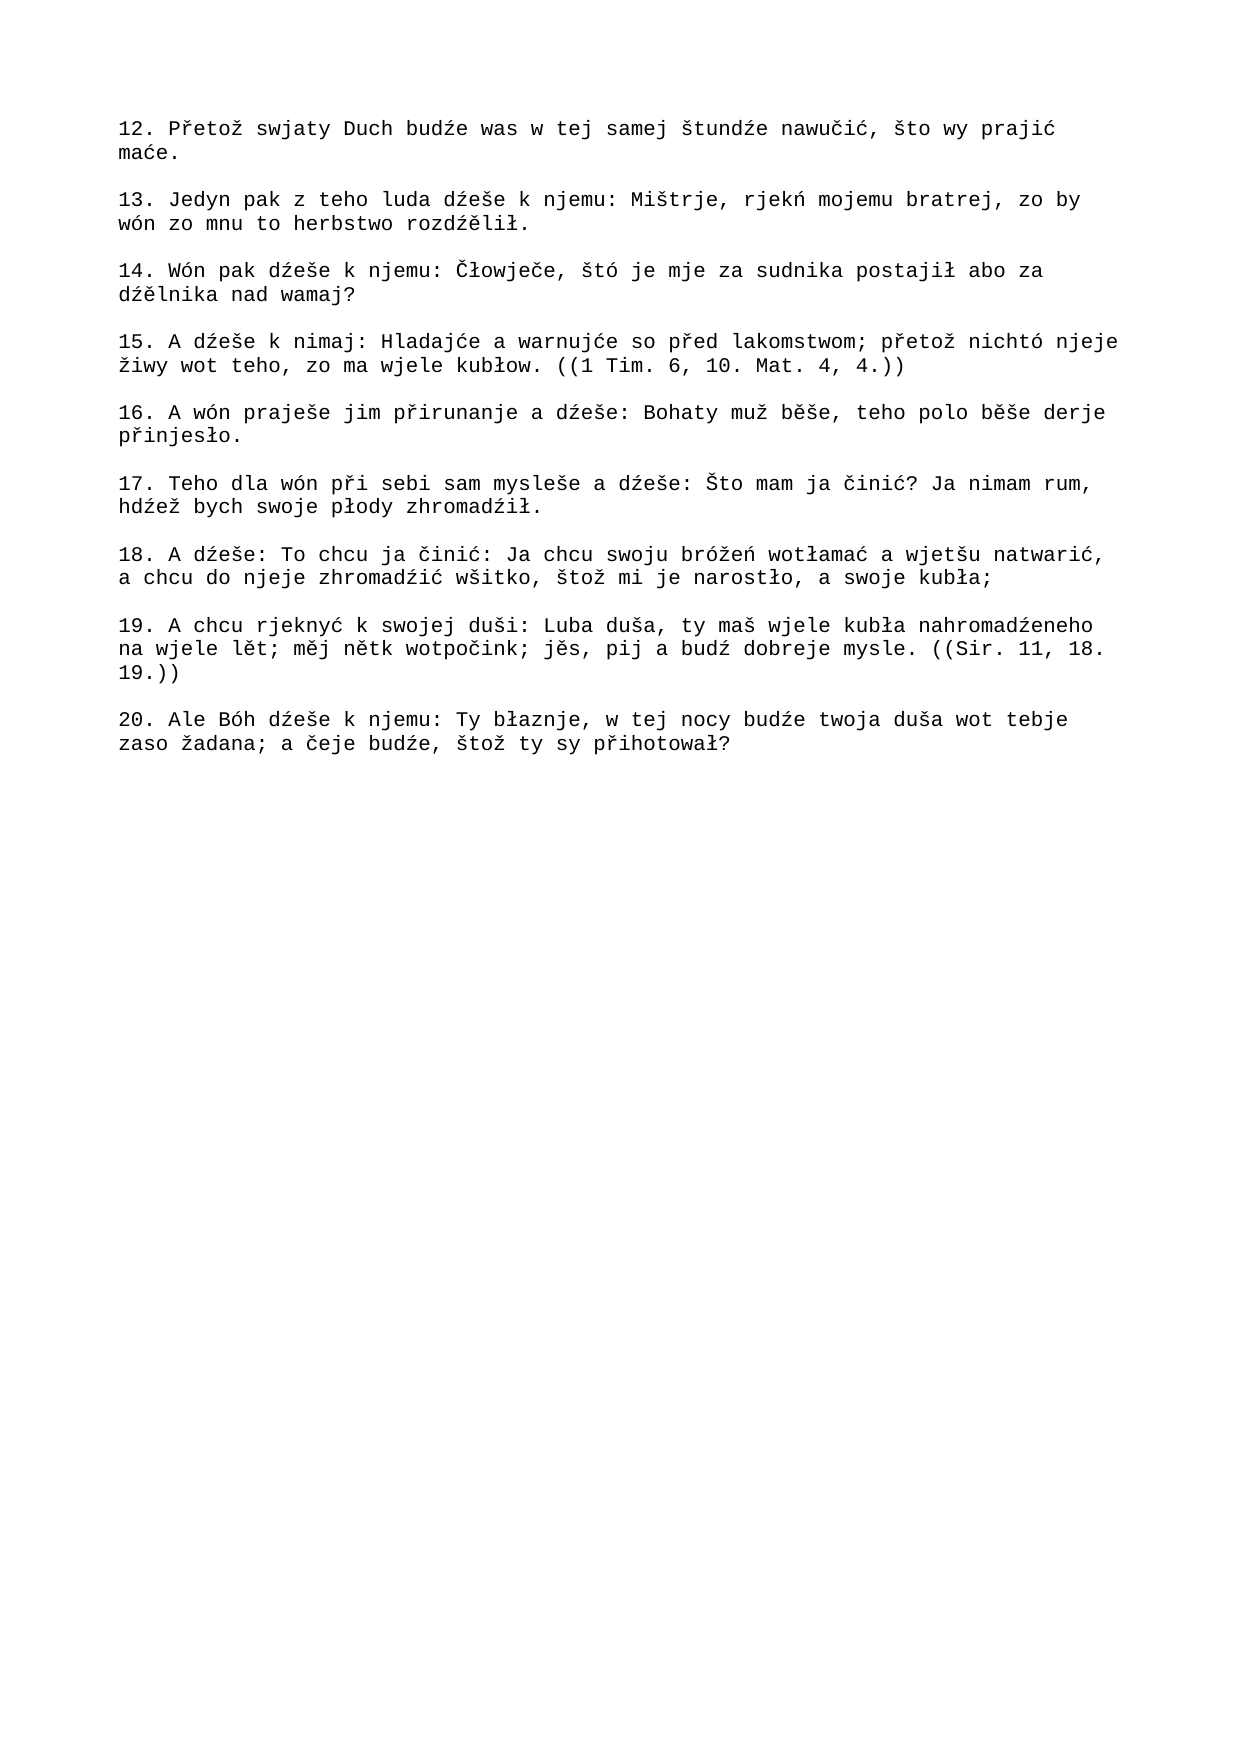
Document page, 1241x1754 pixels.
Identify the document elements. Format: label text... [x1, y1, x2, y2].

text 16. A wón praješe jim přirunanje a dźeše: Bohaty muž běše, teho polo běše derje přinjesło. [118, 402, 1122, 449]
text 20. Ale Bóh dźeše k njemu: Ty błaznje, w tej nocy budźe twoja duša wot tebje zaso žadana; a čeje budźe, štož ty sy přihotował? [118, 709, 1122, 757]
text 18. A dźeše: To chcu ja činić: Ja chcu swoju bróžeń wotłamać a wjetšu natwarić, a chcu do njeje zhromadźić wšitko, štož mi je narostło, a swoje kubła; [118, 544, 1122, 591]
text 12. Přetož swjaty Duch budźe was w tej samej štundźe nawučić, što wy prajić maće. [118, 118, 1122, 165]
text 19. A chcu rjeknyć k swojej duši: Luba duša, ty maš wjele kubła nahromadźeneho na wjele lět; měj nětk wotpočink; jěs, pij a budź dobreje mysle. ((Sir. 11, 18. 19.)) [118, 615, 1122, 686]
text 17. Teho dla wón při sebi sam mysleše a dźeše: Što mam ja činić? Ja nimam rum, hdźež bych swoje płody zhromadźił. [118, 473, 1122, 520]
text 15. A dźeše k nimaj: Hladajće a warnujće so před lakomstwom; přetož nichtó njeje žiwy wot teho, zo ma wjele kubłow. ((1 Tim. 6, 10. Mat. 4, 4.)) [118, 331, 1122, 378]
text 14. Wón pak dźeše k njemu: Čłowječe, štó je mje za sudnika postajił abo za dźělnika nad wamaj? [118, 260, 1122, 307]
text 13. Jedyn pak z teho luda dźeše k njemu: Mištrje, rjekń mojemu bratrej, zo by wón zo mnu to herbstwo rozdźělił. [118, 189, 1122, 236]
